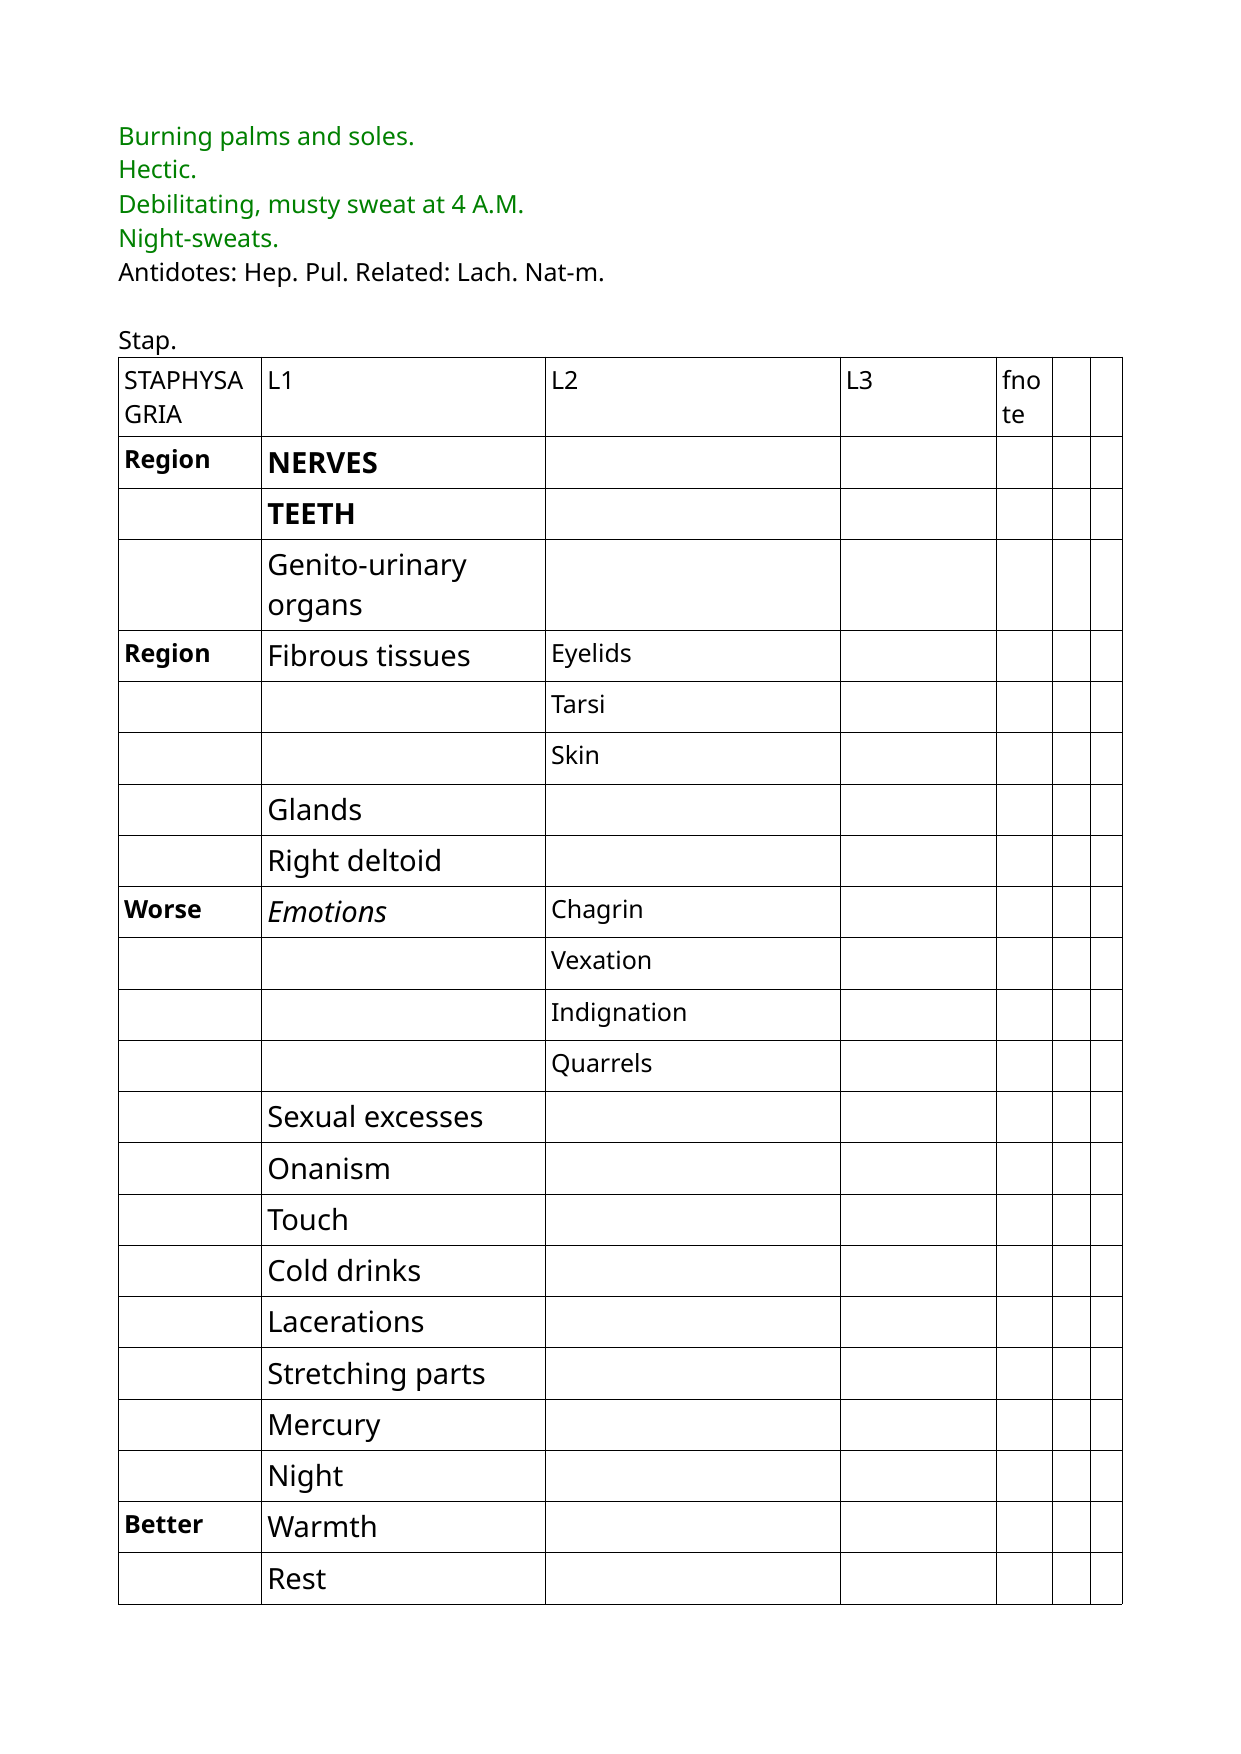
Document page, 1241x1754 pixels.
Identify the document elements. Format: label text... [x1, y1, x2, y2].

table_cell Onanism [262, 1143, 545, 1193]
table_cell [119, 938, 261, 988]
table_cell [1091, 1297, 1122, 1347]
table_cell [262, 733, 545, 783]
table_cell [1053, 1348, 1090, 1398]
table_cell [1053, 1400, 1090, 1450]
table_cell Eyelids [546, 631, 840, 681]
table_cell [119, 489, 261, 539]
table_cell [546, 1553, 840, 1603]
table_cell [1053, 437, 1090, 487]
table_cell [841, 1297, 996, 1347]
table_cell [1091, 540, 1122, 630]
table_cell [546, 437, 840, 487]
table_cell [119, 682, 261, 732]
table_cell [546, 1502, 840, 1552]
table_cell [262, 682, 545, 732]
table_cell [841, 1246, 996, 1296]
table_cell [1053, 733, 1090, 783]
table_cell Glands [262, 785, 545, 835]
table_cell [997, 682, 1052, 732]
table_cell Region [119, 437, 261, 487]
table_cell [262, 938, 545, 988]
table_cell [997, 887, 1052, 937]
table_cell Lacerations [262, 1297, 545, 1347]
table_header L2 [546, 358, 840, 436]
table_cell [997, 836, 1052, 886]
table_cell [1091, 1400, 1122, 1450]
table_cell [119, 540, 261, 630]
table_cell [119, 1297, 261, 1347]
table_cell [997, 1502, 1052, 1552]
table_cell Stretching parts [262, 1348, 545, 1398]
table_cell [841, 1041, 996, 1091]
table_cell [841, 631, 996, 681]
table_cell [997, 1195, 1052, 1245]
table_cell [997, 785, 1052, 835]
table_cell Vexation [546, 938, 840, 988]
table_cell [119, 1451, 261, 1501]
table_cell Rest [262, 1553, 545, 1603]
table_cell Indignation [546, 990, 840, 1040]
table_cell [546, 489, 840, 539]
table_cell [1053, 785, 1090, 835]
table_cell [119, 1246, 261, 1296]
table_cell [1053, 938, 1090, 988]
table_cell TEETH [262, 489, 545, 539]
table_cell [1091, 631, 1122, 681]
table_cell [1091, 836, 1122, 886]
table_cell [119, 1041, 261, 1091]
table_cell Cold drinks [262, 1246, 545, 1296]
table_cell [841, 682, 996, 732]
table_cell Better [119, 1502, 261, 1552]
table_cell [997, 437, 1052, 487]
table_cell [841, 437, 996, 487]
table_cell [841, 785, 996, 835]
table_cell [997, 1400, 1052, 1450]
table_cell [997, 733, 1052, 783]
table_cell [119, 1553, 261, 1603]
table_cell [841, 1451, 996, 1501]
table_header [1053, 358, 1090, 436]
text Night-sweats. [118, 220, 1122, 254]
table_cell [1091, 1041, 1122, 1091]
table_cell [841, 887, 996, 937]
table_cell [1091, 1092, 1122, 1142]
table_cell [841, 489, 996, 539]
text Burning palms and soles. [118, 118, 1122, 152]
table_header STAPHYSAGRIA [119, 358, 261, 436]
table_cell [1053, 887, 1090, 937]
table_cell [997, 489, 1052, 539]
table_cell [119, 990, 261, 1040]
table_cell [1053, 1553, 1090, 1603]
table_cell [1053, 990, 1090, 1040]
table_cell [1091, 733, 1122, 783]
table_cell [1091, 1348, 1122, 1398]
table_cell Quarrels [546, 1041, 840, 1091]
table_header L3 [841, 358, 996, 436]
table_cell [1091, 1246, 1122, 1296]
table_cell Right deltoid [262, 836, 545, 886]
table_cell [841, 733, 996, 783]
table_cell [1053, 631, 1090, 681]
table_cell [1053, 489, 1090, 539]
table_cell [1091, 1451, 1122, 1501]
table_cell NERVES [262, 437, 545, 487]
table_header L1 [262, 358, 545, 436]
table_cell [119, 1400, 261, 1450]
table_cell [997, 1041, 1052, 1091]
table_header fnote [997, 358, 1052, 436]
table_cell [997, 1092, 1052, 1142]
table_cell [1091, 1195, 1122, 1245]
table_cell [546, 1092, 840, 1142]
table_cell [119, 785, 261, 835]
table_cell [997, 540, 1052, 630]
table_cell [1091, 489, 1122, 539]
table_cell [841, 1143, 996, 1193]
table_cell Chagrin [546, 887, 840, 937]
table_cell [997, 990, 1052, 1040]
table_cell Touch [262, 1195, 545, 1245]
table_cell [1053, 540, 1090, 630]
table_cell [546, 1246, 840, 1296]
table_cell [841, 836, 996, 886]
table_cell [119, 1092, 261, 1142]
table_cell [841, 990, 996, 1040]
table_cell [1053, 1451, 1090, 1501]
table_cell [997, 1348, 1052, 1398]
table_cell [1053, 836, 1090, 886]
table_cell [546, 1143, 840, 1193]
table_cell [997, 631, 1052, 681]
table_cell [1053, 1502, 1090, 1552]
table_cell [1053, 1195, 1090, 1245]
table_cell [546, 1297, 840, 1347]
table_cell [841, 1400, 996, 1450]
table_cell [262, 1041, 545, 1091]
table_cell [841, 1502, 996, 1552]
table_cell [1091, 887, 1122, 937]
table_cell [119, 733, 261, 783]
table_cell [997, 1143, 1052, 1193]
table_cell [546, 836, 840, 886]
table_cell Worse [119, 887, 261, 937]
table_cell [1053, 682, 1090, 732]
table_cell [841, 540, 996, 630]
text Antidotes: Hep. Pul. Related: Lach. Nat-m. [118, 254, 1122, 288]
table_cell [1053, 1041, 1090, 1091]
table_cell [1091, 682, 1122, 732]
table_cell [119, 836, 261, 886]
table_cell [1091, 437, 1122, 487]
table_cell [1091, 938, 1122, 988]
table_cell [841, 1092, 996, 1142]
table_cell Region [119, 631, 261, 681]
table_cell [997, 1553, 1052, 1603]
table_cell [1053, 1246, 1090, 1296]
table_cell [1091, 785, 1122, 835]
text Stap. [118, 322, 1122, 357]
table_cell [546, 1195, 840, 1245]
table_cell [1091, 1143, 1122, 1193]
table_cell [997, 938, 1052, 988]
table_cell Warmth [262, 1502, 545, 1552]
table_cell [1053, 1143, 1090, 1193]
table_cell Night [262, 1451, 545, 1501]
table_cell [1091, 1553, 1122, 1603]
table_cell [262, 990, 545, 1040]
table_cell [1053, 1092, 1090, 1142]
table_cell Fibrous tissues [262, 631, 545, 681]
table_cell [997, 1451, 1052, 1501]
table_cell Mercury [262, 1400, 545, 1450]
text Hectic. [118, 152, 1122, 186]
table_cell [546, 1348, 840, 1398]
table_cell [997, 1246, 1052, 1296]
table_cell [841, 1553, 996, 1603]
table_cell Genito-urinary organs [262, 540, 545, 630]
table_cell [1091, 990, 1122, 1040]
table_cell [1091, 1502, 1122, 1552]
table_cell [546, 1400, 840, 1450]
table_cell Sexual excesses [262, 1092, 545, 1142]
table_cell Emotions [262, 887, 545, 937]
table_cell [1053, 1297, 1090, 1347]
table_cell [546, 540, 840, 630]
table_cell [841, 938, 996, 988]
table_cell [119, 1143, 261, 1193]
table_cell Skin [546, 733, 840, 783]
table_cell [119, 1348, 261, 1398]
table_cell [546, 785, 840, 835]
table_header [1091, 358, 1122, 436]
table_cell [841, 1195, 996, 1245]
table_cell [546, 1451, 840, 1501]
table_cell Tarsi [546, 682, 840, 732]
table_cell [119, 1195, 261, 1245]
table_cell [841, 1348, 996, 1398]
text Debilitating, musty sweat at 4 A.M. [118, 186, 1122, 220]
table_cell [997, 1297, 1052, 1347]
